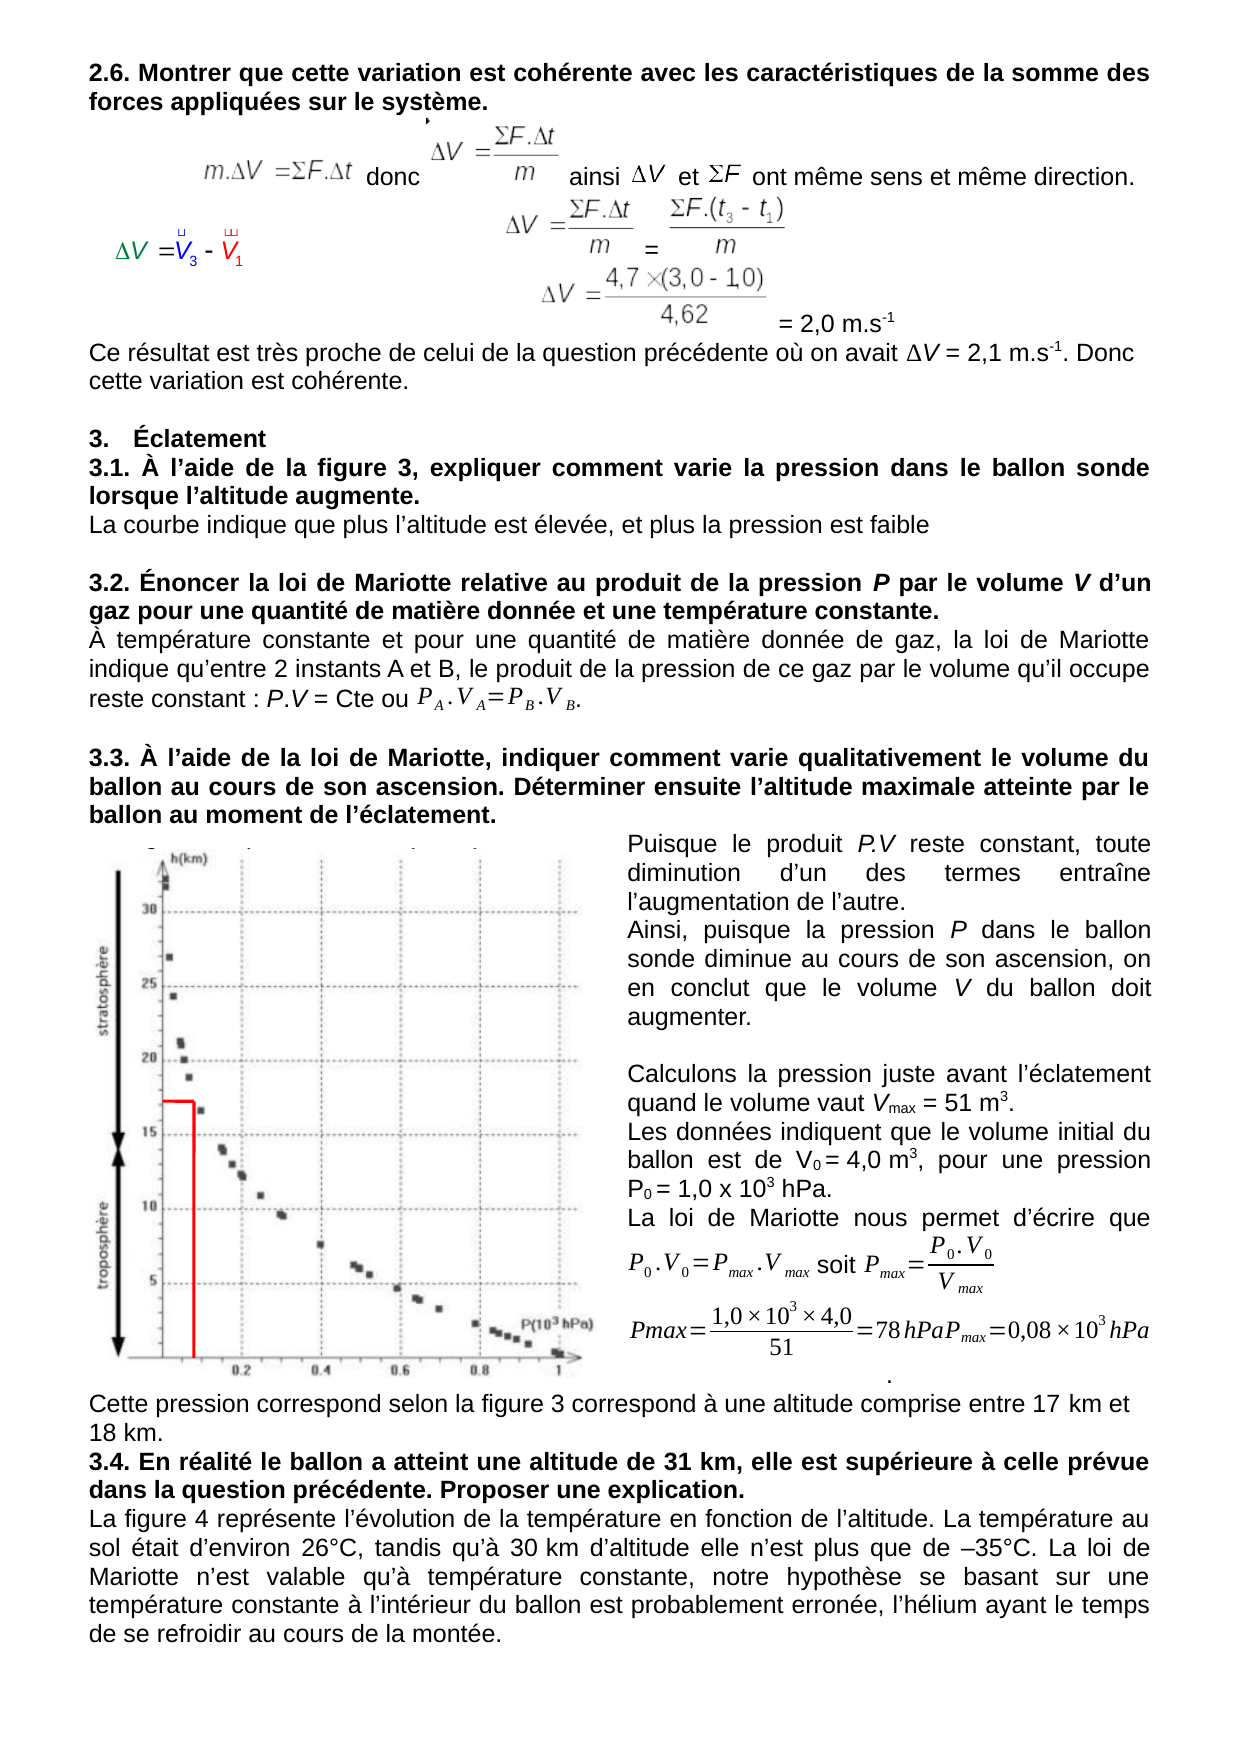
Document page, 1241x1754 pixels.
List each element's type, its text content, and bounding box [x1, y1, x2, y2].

text À température constante et pour une quantité de matière donnée de gaz, la loi de Mariotte indique qu’entre 2 instants A et B, le produit de la pression de ce gaz par le volume qu’il occupe reste constant : P.V = Cte ou . [88, 625, 1152, 714]
text = 2,0 m.s-1 [88, 263, 1152, 337]
text 2.6. Montrer que cette variation est cohérente avec les caractéristiques de la somme des forces appliquées sur le système. [88, 58, 1152, 115]
picture [87, 848, 598, 1378]
text Cette pression correspond selon la figure 3 correspond à une altitude comprise entre 17 km et 18 km. [88, 1389, 1152, 1447]
text Puisque le produit P.V reste constant, toute diminution d’un des termes entraîne l’augmentation de l’autre. [88, 829, 1152, 915]
text . [88, 1298, 1152, 1389]
text La loi de Mariotte nous permet d’écrire que soit [598, 1203, 1152, 1298]
text Ce résultat est très proche de celui de la question précédente où on avait ΔV = 2,1 m.s-1. Donc cette variation est cohérente. [88, 337, 1152, 395]
text donc ainsi et ont même sens et même direction. [88, 115, 1152, 191]
text 3.2. Énoncer la loi de Mariotte relative au produit de la pression P par le volume V d’un gaz pour une quantité de matière donnée et une température constante. [88, 568, 1152, 625]
text La courbe indique que plus l’altitude est élevée, et plus la pression est faible [88, 510, 1152, 539]
text Les données indiquent que le volume initial du ballon est de V0 = 4,0 m3, pour une pression P0 = 1,0 x 103 hPa. [598, 1116, 1152, 1203]
text 3.4. En réalité le ballon a atteint une altitude de 31 km, elle est supérieure à celle prévue dans la question précédente. Proposer une explication. [88, 1447, 1152, 1504]
text = [88, 191, 1152, 263]
text Calculons la pression juste avant l’éclatement quand le volume vaut Vmax = 51 m3. [598, 1059, 1152, 1116]
text 3.3. À l’aide de la loi de Mariotte, indiquer comment varie qualitativement le volume du ballon au cours de son ascension. Déterminer ensuite l’altitude maximale atteinte par le ballon au moment de l’éclatement. [88, 743, 1152, 829]
text La figure 4 représente l’évolution de la température en fonction de l’altitude. La température au sol était d’environ 26°C, tandis qu’à 30 km d’altitude elle n’est plus que de –35°C. La loi de Mariotte n’est valable qu’à température constante, notre hypothèse se basant sur une température constante à l’intérieur du ballon est probablement erronée, l’hélium ayant le temps de se refroidir au cours de la montée. [88, 1504, 1152, 1648]
list Éclatement [88, 424, 1152, 453]
text 3.1. À l’aide de la figure 3, expliquer comment varie la pression dans le ballon sonde lorsque l’altitude augmente. [88, 453, 1152, 510]
text Ainsi, puisque la pression P dans le ballon sonde diminue au cours de son ascension, on en conclut que le volume V du ballon doit augmenter. [598, 915, 1152, 1030]
